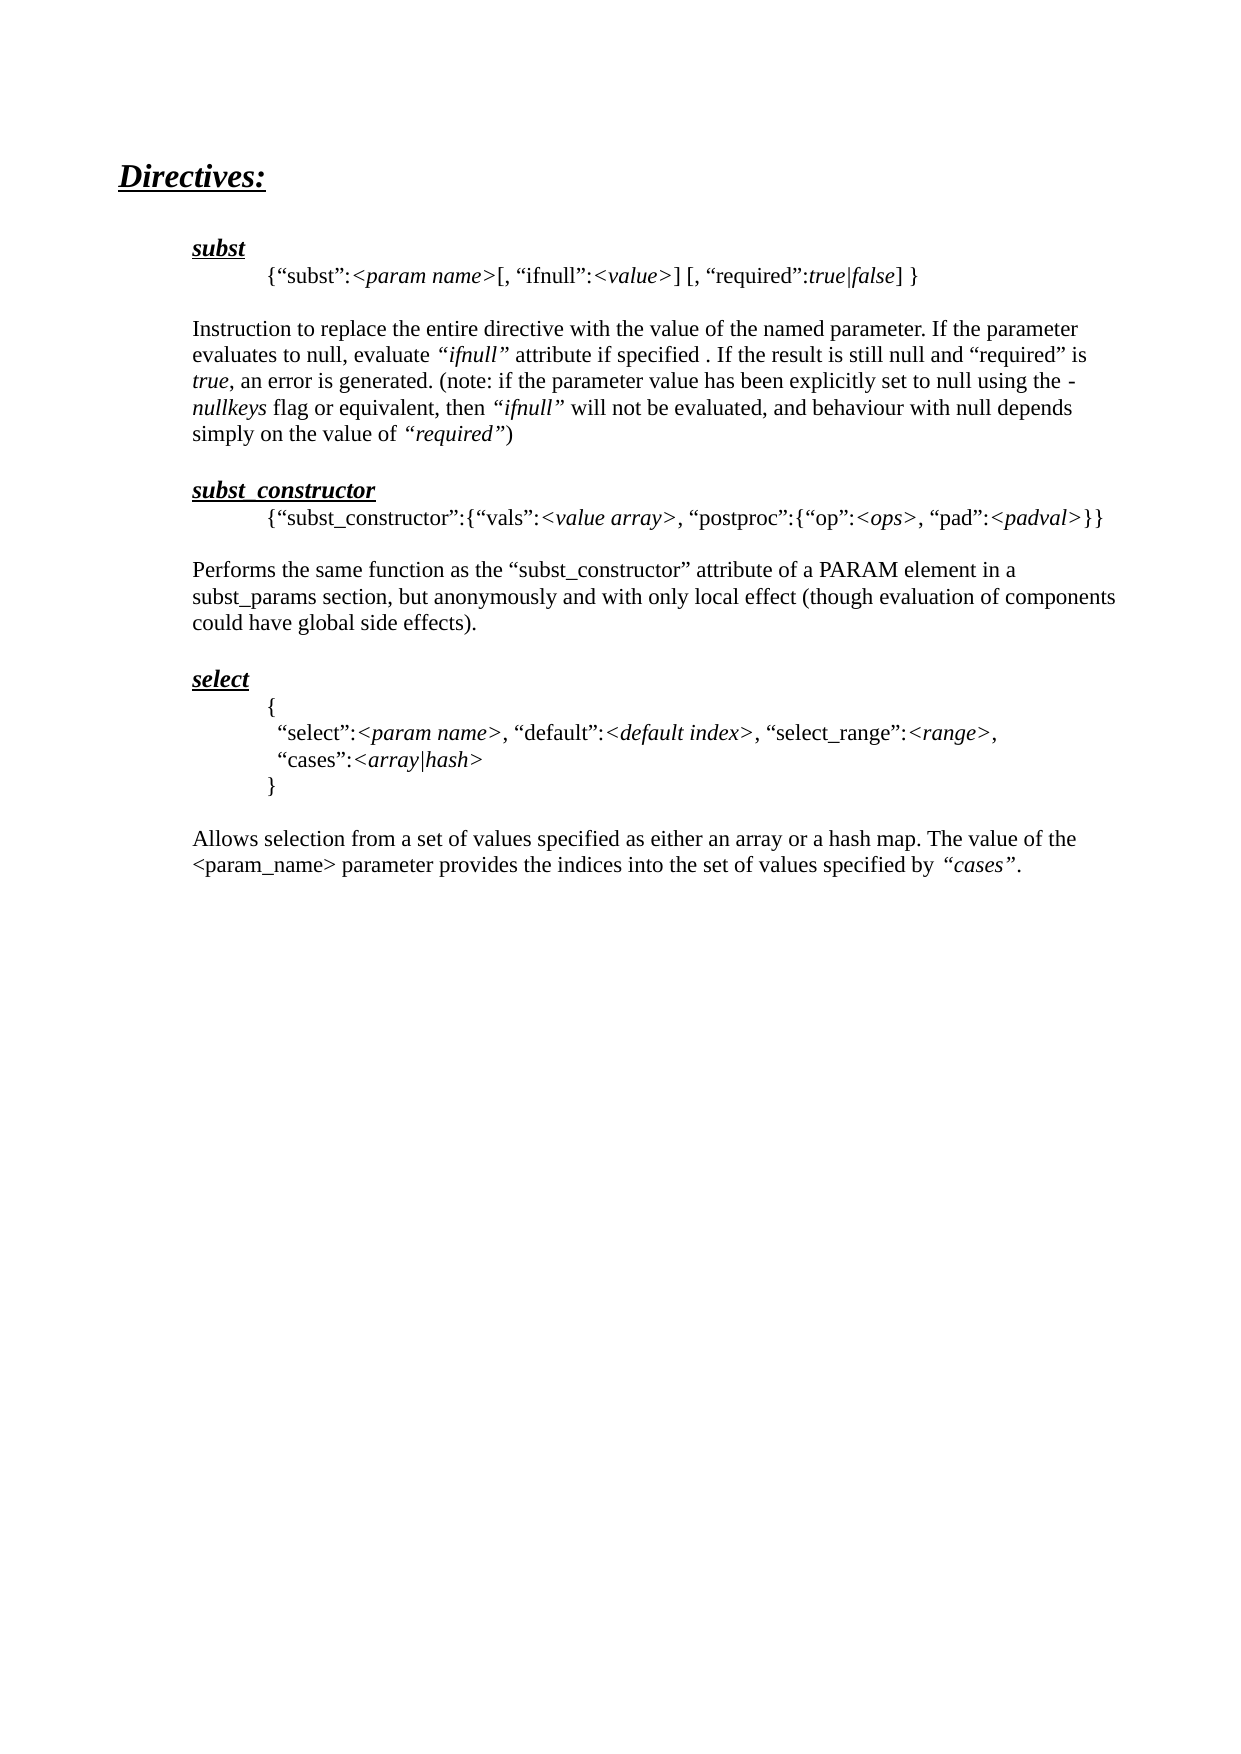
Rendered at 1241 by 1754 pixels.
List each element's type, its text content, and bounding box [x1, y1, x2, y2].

text Allows selection from a set of values specified as either an array or a hash map. The value of the <param_name> parameter provides the indices into the set of values specified by “cases”. [192, 825, 1122, 878]
text “cases”:<array|hash> [266, 746, 1122, 772]
text Instruction to replace the entire directive with the value of the named parameter. If the parameter evaluates to null, evaluate “ifnull” attribute if specified . If the result is still null and “required” is true, an error is generated. (note: if the parameter value has been explicitly set to null using the -nullkeys flag or equivalent, then “ifnull” will not be evaluated, and behaviour with null depends simply on the value of “required”) [192, 314, 1122, 446]
text subst [192, 233, 1122, 262]
text Directives: [118, 156, 1122, 195]
text select [192, 664, 1122, 693]
text { [192, 693, 1122, 719]
text subst_constructor [192, 475, 1122, 504]
text } [266, 772, 1122, 798]
text {“subst”:<param name>[, “ifnull”:<value>] [, “required”:true|false] } [192, 262, 1122, 288]
text Performs the same function as the “subst_constructor” attribute of a PARAM element in a subst_params section, but anonymously and with only local effect (though evaluation of components could have global side effects). [192, 557, 1122, 636]
text “select”:<param name>, “default”:<default index>, “select_range”:<range>, [266, 719, 1122, 746]
text {“subst_constructor”:{“vals”:<value array>, “postproc”:{“op”:<ops>, “pad”:<padval>}} [192, 504, 1122, 530]
